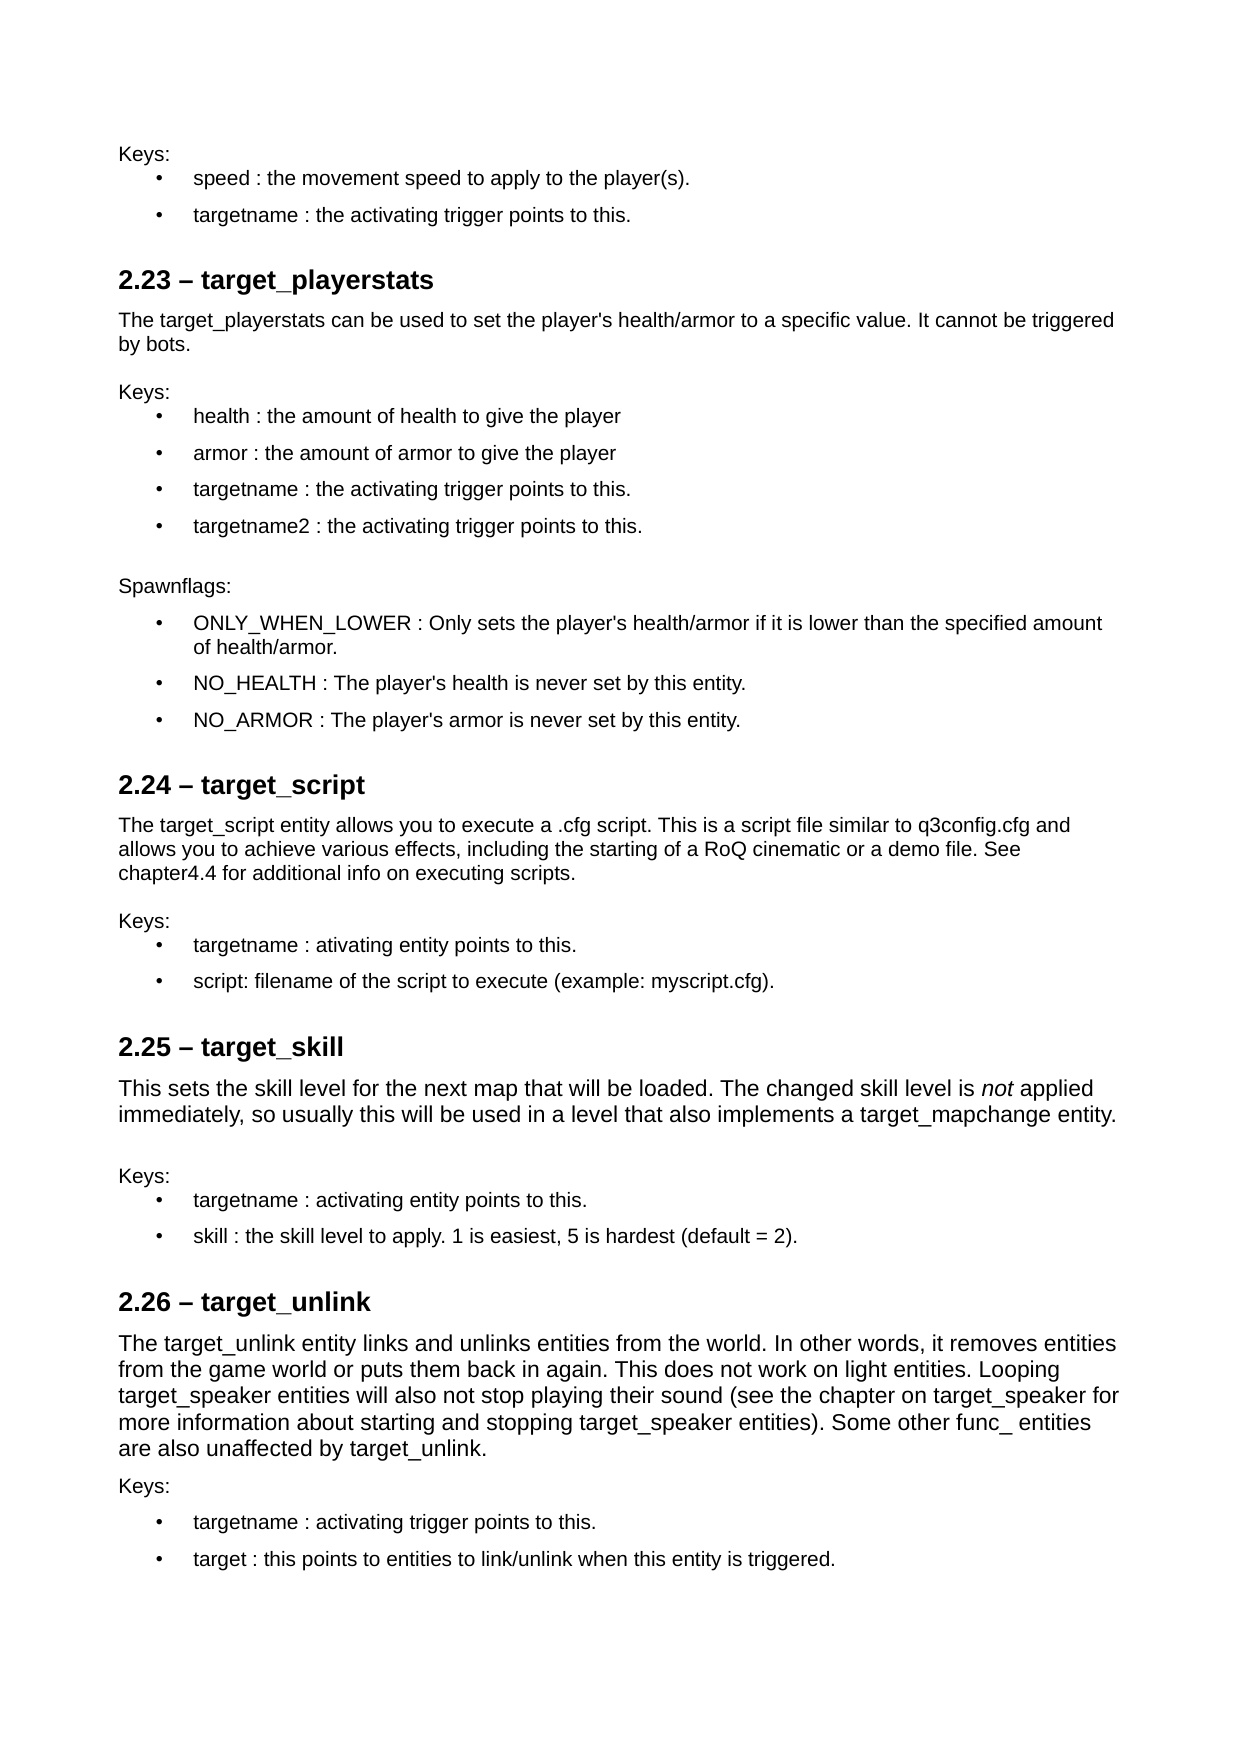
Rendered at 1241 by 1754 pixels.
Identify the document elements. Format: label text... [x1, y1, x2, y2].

list NO_HEALTH : The player's health is never set by this entity. [156, 671, 1122, 695]
text The target_playerstats can be used to set the player's health/armor to a specific value. It cannot be triggered by bots. [118, 308, 1122, 356]
subtitle 2.26 – target_unlink [118, 1286, 1122, 1317]
list targetname : the activating trigger points to this. [156, 477, 1122, 501]
list targetname : activating entity points to this. [156, 1188, 1122, 1212]
text Keys: [118, 380, 1122, 404]
list targetname : activating trigger points to this. [156, 1510, 1122, 1534]
list health : the amount of health to give the player [156, 404, 1122, 428]
text The target_unlink entity links and unlinks entities from the world. In other words, it removes entities from the game world or puts them back in again. This does not work on light entities. Looping target_speaker entities will also not stop playing their sound (see the chapter on target_speaker for more information about starting and stopping target_speaker entities). Some other func_ entities are also unaffected by target_unlink. [118, 1329, 1122, 1461]
list script: filename of the script to execute (example: myscript.cfg). [156, 969, 1122, 993]
subtitle 2.25 – target_skill [118, 1031, 1122, 1062]
list targetname2 : the activating trigger points to this. [156, 513, 1122, 537]
list target : this points to entities to link/unlink when this entity is triggered. [156, 1547, 1122, 1571]
text Keys: [118, 142, 1122, 166]
text The target_script entity allows you to execute a .cfg script. This is a script file similar to q3config.cfg and allows you to achieve various effects, including the starting of a RoQ cinematic or a demo file. See chapter4.4 for additional info on executing scripts. [118, 813, 1122, 885]
list NO_ARMOR : The player's armor is never set by this entity. [156, 707, 1122, 732]
list armor : the amount of armor to give the player [156, 440, 1122, 464]
text Keys: [118, 1164, 1122, 1188]
list targetname : the activating trigger points to this. [156, 203, 1122, 227]
list ONLY_WHEN_LOWER : Only sets the player's health/armor if it is lower than the specified amount of health/armor. [156, 610, 1122, 658]
text Keys: [118, 885, 1122, 933]
text This sets the skill level for the next map that will be loaded. The changed skill level is not applied immediately, so usually this will be used in a level that also implements a target_mapchange entity. [118, 1074, 1122, 1127]
list speed : the movement speed to apply to the player(s). [156, 166, 1122, 190]
list skill : the skill level to apply. 1 is easiest, 5 is hardest (default = 2). [156, 1224, 1122, 1248]
subtitle 2.24 – target_script [118, 769, 1122, 800]
text Keys: [118, 1474, 1122, 1498]
list targetname : ativating entity points to this. [156, 933, 1122, 957]
text Spawnflags: [118, 550, 1122, 598]
subtitle 2.23 – target_playerstats [118, 264, 1122, 295]
